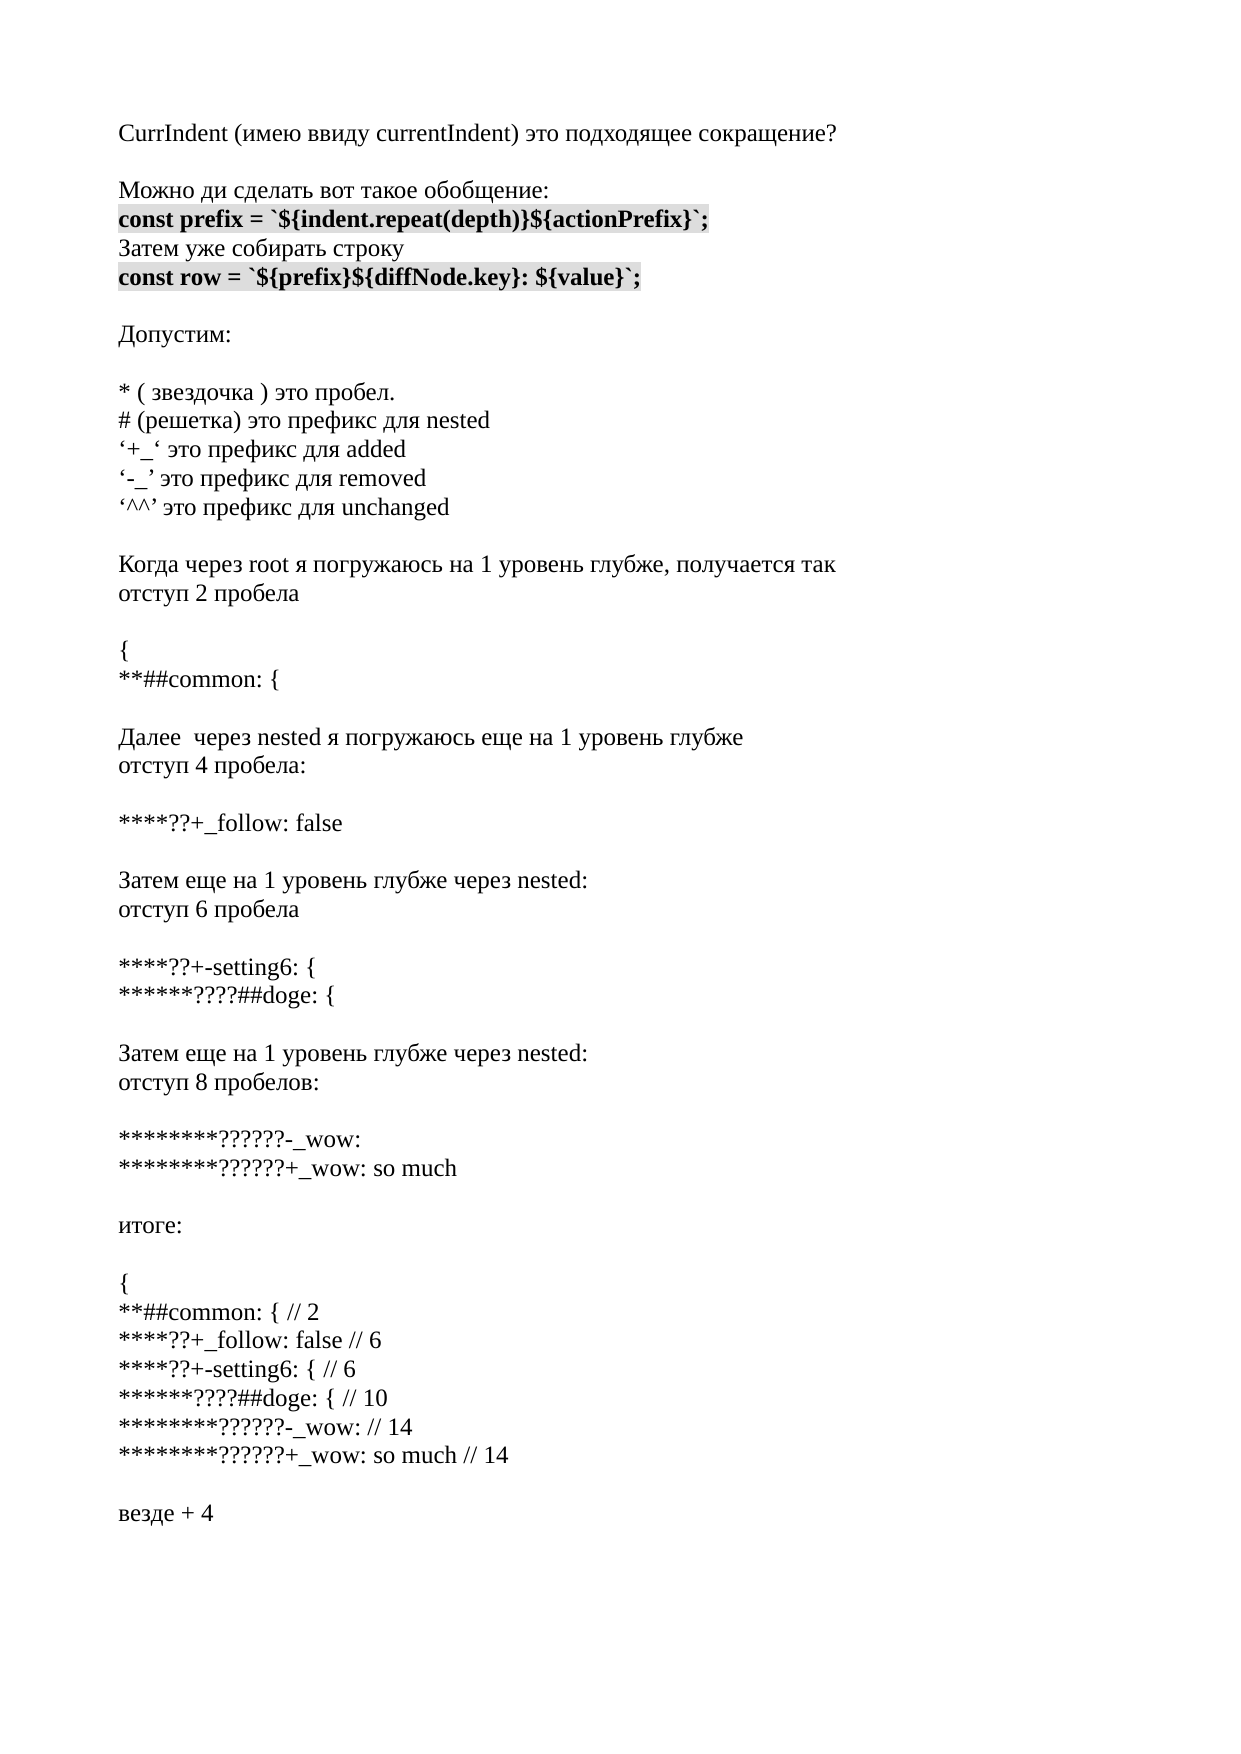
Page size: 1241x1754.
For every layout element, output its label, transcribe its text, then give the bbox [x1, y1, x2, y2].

text везде + 4 [118, 1498, 1122, 1527]
text Далее через nested я погружаюсь еще на 1 уровень глубже [118, 722, 1122, 751]
text ****??+-setting6: { [118, 952, 1122, 981]
text ‘+_‘ это префикс для added [118, 434, 1122, 463]
text Затем еще на 1 уровень глубже через nested: [118, 866, 1122, 894]
text ****??+_follow: false [118, 808, 1122, 837]
text { [118, 1268, 1122, 1297]
text ********??????+_wow: so much [118, 1153, 1122, 1182]
text # (решетка) это префикс для nested [118, 406, 1122, 434]
text ‘-_’ это префикс для removed [118, 463, 1122, 492]
text ****??+_follow: false // 6 [118, 1326, 1122, 1354]
text { [118, 636, 1122, 664]
text Затем еще на 1 уровень глубже через nested: [118, 1038, 1122, 1067]
text **##common: { [118, 664, 1122, 693]
text const prefix = `${indent.repeat(depth)}${actionPrefix}`; [118, 204, 1122, 233]
text отступ 8 пробелов: [118, 1067, 1122, 1096]
text ******????##doge: { // 10 [118, 1383, 1122, 1412]
text Когда через root я погружаюсь на 1 уровень глубже, получается так отступ 2 пробела [118, 549, 1122, 607]
text ****??+-setting6: { // 6 [118, 1354, 1122, 1383]
text ******????##doge: { [118, 981, 1122, 1009]
text CurrIndent (имею ввиду currentIndent) это подходящее сокращение? [118, 118, 1122, 147]
text итоге: [118, 1211, 1122, 1239]
text Допустим: [118, 319, 1122, 348]
text ********??????-_wow: // 14 [118, 1412, 1122, 1441]
text * ( звездочка ) это пробел. [118, 377, 1122, 406]
text ********??????-_wow: [118, 1124, 1122, 1153]
text Затем уже собирать строку [118, 233, 1122, 262]
text отступ 6 пробела [118, 894, 1122, 923]
text Можно ди сделать вот такое обобщение: [118, 176, 1122, 204]
text ********??????+_wow: so much // 14 [118, 1441, 1122, 1469]
text ‘^^’ это префикс для unchanged [118, 492, 1122, 521]
text **##common: { // 2 [118, 1297, 1122, 1326]
text const row = `${prefix}${diffNode.key}: ${value}`; [118, 262, 1122, 291]
text отступ 4 пробела: [118, 751, 1122, 779]
